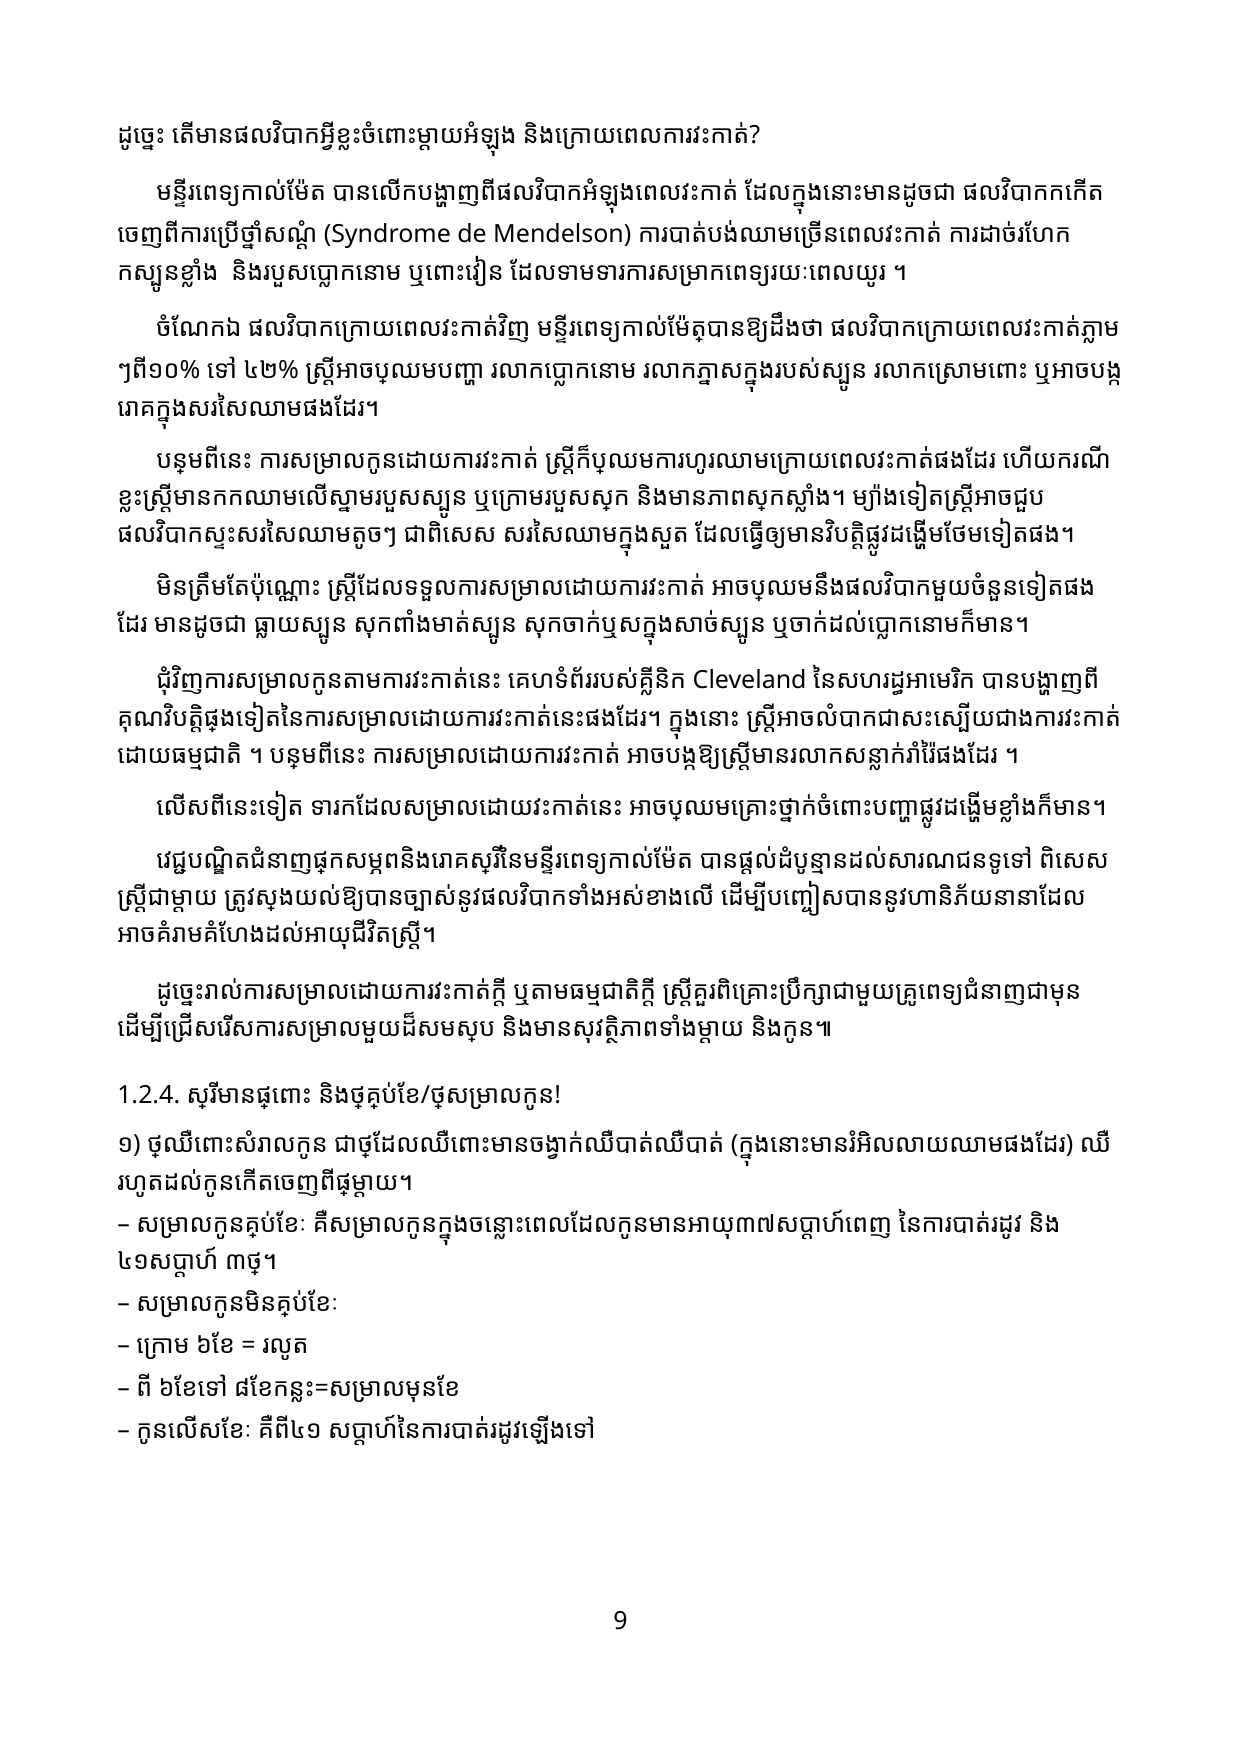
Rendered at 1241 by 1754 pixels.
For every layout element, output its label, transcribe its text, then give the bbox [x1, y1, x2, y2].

text លើសពីនេះទៀត ទារកដែលសម្រាលដោយវះកាត់នេះ អាចប្រឈមគ្រោះថ្នាក់ចំពោះបញ្ហាផ្លូវដង្ហើមខ្លាំងក៏មាន។ [117, 793, 1123, 826]
text មន្ទីរពេទ្យកាល់ម៉ែត បានលើក​បង្ហាញពីផលវិបាកអំឡុងពេលវះកាត់ ដែលក្នុងនោះមានដូចជា ផលវិបាកកកើតចេញពីការប្រើថ្នាំសណ្តំ (Syndrome de Mendelson) ការបាត់បង់ឈាមច្រើនពេលវះកាត់ ការដាច់រហែកកស្បូនខ្លាំង និងរបួសប្លោកនោម ឬពោះវៀន ដែលទាមទារការសម្រាកពេទ្យរយៈពេលយូរ ។ [117, 174, 1123, 291]
text ដូច្នេះរាល់ការសម្រាលដោយការវះកាត់ក្តី ឬតាមធម្មជាតិក្តី​ ស្រ្តីគួរពិគ្រោះប្រឹក្សាជាមួយគ្រូពេទ្យជំនាញជាមុន ដើម្បីជ្រើសរើសការសម្រាលមួយដ៏សមស្រប និងមានសុវត្ថិភាពទាំងម្តាយ និងកូន៕ [117, 972, 1123, 1047]
text ជុំវិញការសម្រាលកូនតាមការវះកាត់នេះ គេហទំព័ររបស់គ្លីនិក Cleveland នៃសហរដ្ធអាមេរិក បានបង្ហាញពីគុណវិបត្តិផ្សេងទៀតនៃការសម្រាលដោយការវះកាត់នេះផងដែរ។ ក្នុងនោះ ស្រ្តីអាចលំបាកជាសះស្បើយជាងការវះកាត់ដោយធម្មជាតិ ។ បន្ថែមពីនេះ ការសម្រាលដោយការវះកាត់ អាចបង្កឱ្យស្រ្តីមានរលាកសន្លាក់រាំរ៉ៃផងដែរ ។ [117, 662, 1123, 774]
text ១) ថ្ងៃឈឺពោះសំរាលកូន ជាថ្ងៃដែលឈឺពោះមានចង្វាក់ឈឺបាត់ឈឺបាត់ (ក្នុងនោះមានរំអិលលាយឈាមផងដែរ) ឈឺរហូតដល់កូនកើតចេញពីផ្ទៃម្តាយ។ – សម្រាលកូនគ្រប់ខែៈ គឺសម្រាលកូនក្នុងចន្លោះពេលដែលកូនមានអាយុ៣៧សប្តាហ៍ពេញ នៃការបាត់រដូវ និង ៤១សប្តាហ៍ ៣ថ្ងៃ។ – សម្រាលកូនមិនគ្រប់ខែៈ – ក្រោម ៦ខែ = រលូត – ពី ៦ខែទៅ ៨ខែកន្លះ=សម្រាលមុនខែ – កូនលើសខែៈ គឺពី៤១ សប្តាហ៍នៃការបាត់រដូវឡើងទៅ [117, 1126, 1123, 1448]
text ចំណែកឯ ផលវិបាកក្រោយពេលវះកាត់វិញ មន្ទីរពេទ្យកាល់ម៉ែត្របាន​ឱ្យដឹងថា ផលវិបាកក្រោយពេលវះកាត់ភ្លាមៗពី១០% ទៅ ៤២%​ ស្រ្តីអាចប្រឈមបញ្ហា រលាកប្លោកនោម រលាកភ្នាសក្នុងរបស់ស្បូន រលាកស្រោមពោះ ឬអាចបង្ករោគក្នុងសរសៃឈាមផងដែរ។ [117, 310, 1123, 426]
text វេជ្ជបណ្ឌិតជំនាញផ្នែកសម្ភពនិងរោគស្ត្រីនៃមន្ទីរពេទ្យកាល់ម៉ែត បានផ្តល់ដំបូន្មានដល់សារណជនទូទៅ ពិសេសស្រ្តីជាម្តាយ ត្រូវស្វែងយល់ឱ្យបានច្បាស់នូវផលវិបាកទាំងអស់ខាងលើ ដើម្បីបញ្ចៀសបាននូវហានិភ័យនានាដែលអាចគំរាមគំហែងដល់អាយុជីវិតស្រ្តី។ [117, 846, 1123, 953]
subtitle 1.2.4. ស្ត្រីមានផ្ទៃពោះ និងថ្ងៃគ្រប់ខែ/ថ្ងៃសម្រាលកូន! [117, 1077, 1123, 1114]
text ដូច្នេះ តើមានផលវិបាកអ្វីខ្លះចំពោះម្តាយអំឡុង និងក្រោយពេលការវះកាត់? [117, 117, 1123, 154]
text មិនត្រឹមតែប៉ុណ្ណោះ ស្រ្តីដែលទទួលការសម្រាលដោយការវះកាត់ អាចប្រឈមនឹងផលវិបាកមួយចំនួនទៀតផងដែរ មានដូចជា ធ្លាយស្បូន សុកពាំងមាត់ស្បូន សុកចាក់ឬសក្នុងសាច់ស្បូន ឬចាក់ដល់ប្លោកនោមក៏មាន។ [117, 572, 1123, 642]
text បន្ថែមពីនេះ ការសម្រាលកូនដោយការវះកាត់ ស្រ្តីក៏ប្រឈមការហូរឈាមក្រោយពេលវះកាត់ផងដែរ ហើយករណីខ្លះស្រ្តីមានកកឈាមលើស្នាមរបួសស្បូន ឬក្រោមរបួសស្បែក និងមានភាពស្លេកស្លាំង។ ម្យ៉ាងទៀតស្រ្តីអាចជួបផលវិបាកស្ទះសរសៃឈាមតូចៗ ជាពិសេស សរសៃឈាមក្នុងសួត ដែលធ្វើឲ្យមានវិបត្តិផ្លូវដង្ហើមថែមទៀតផង។ [117, 446, 1123, 553]
